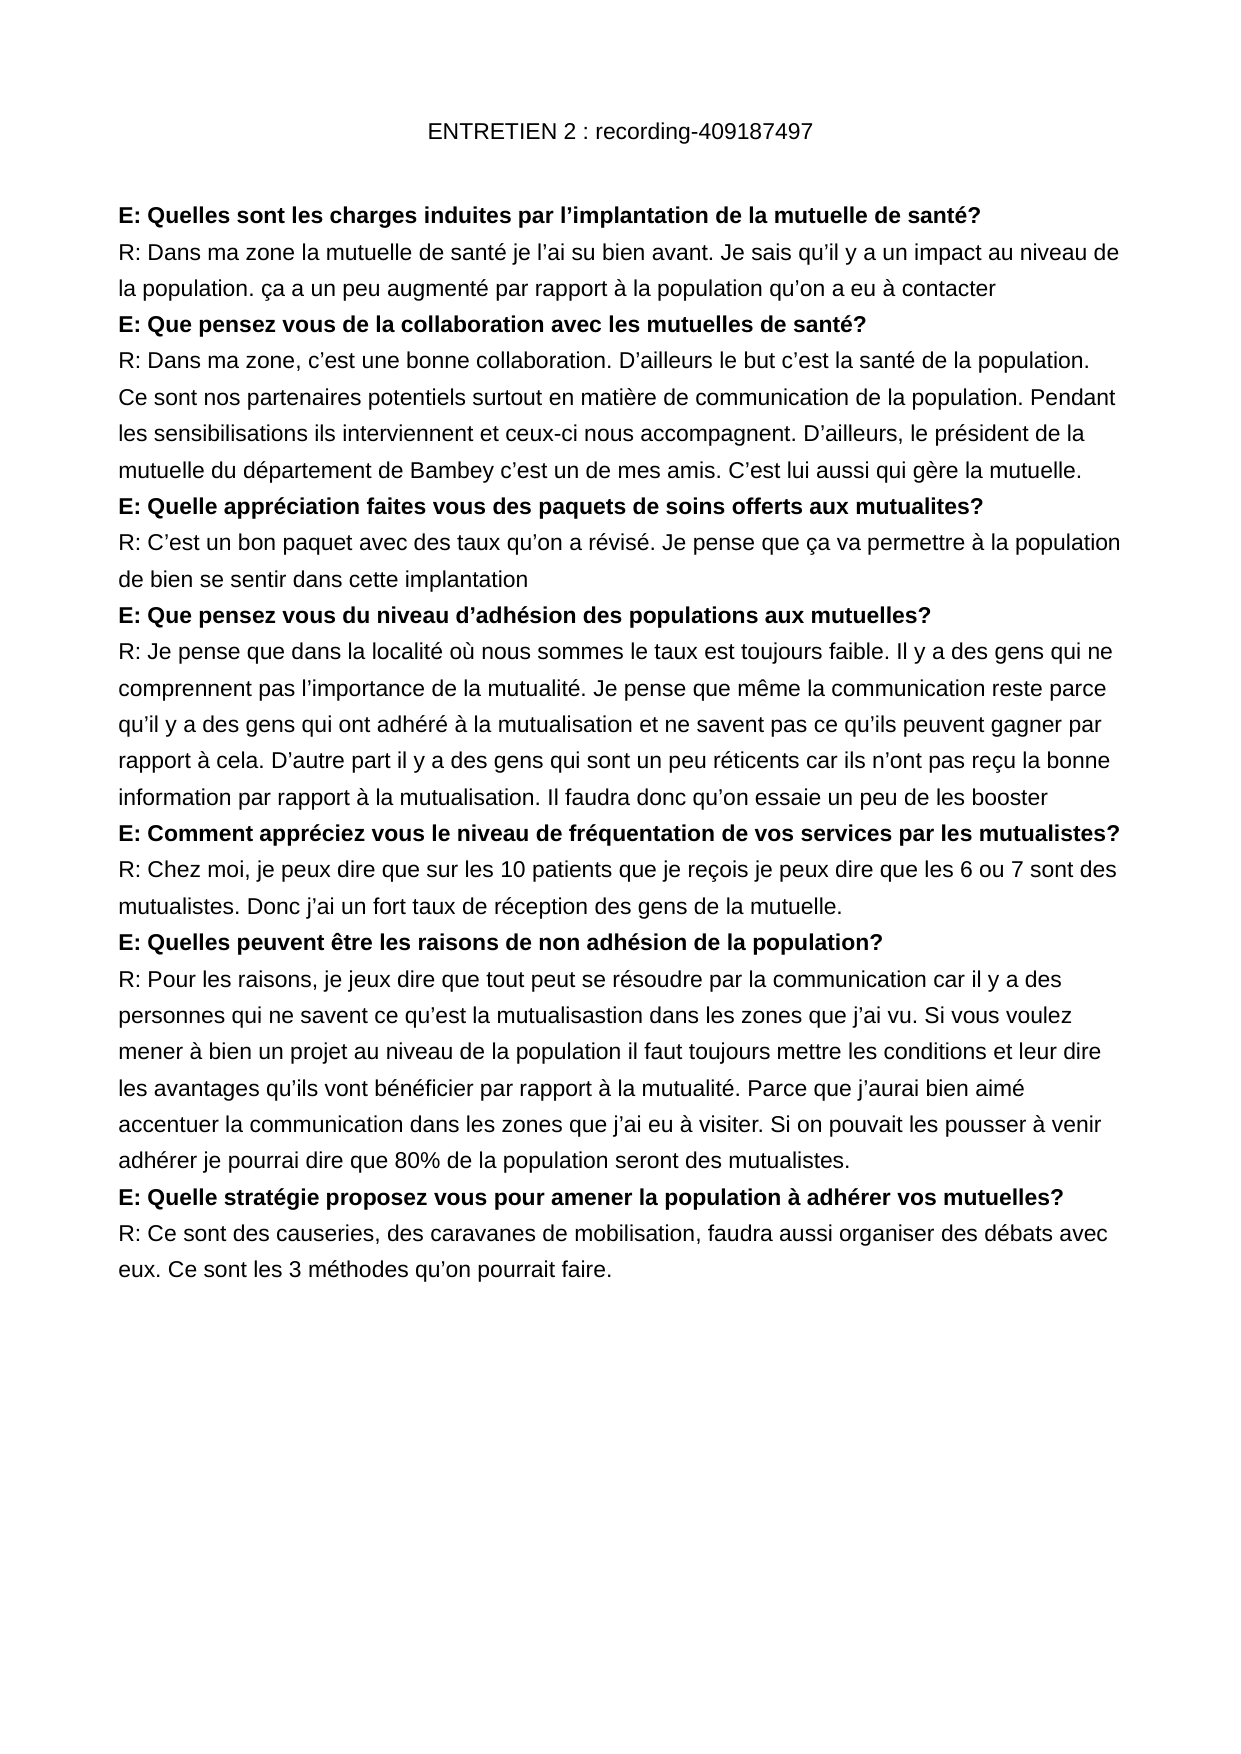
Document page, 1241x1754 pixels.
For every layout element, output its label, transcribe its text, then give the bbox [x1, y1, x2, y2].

text R: Dans ma zone, c’est une bonne collaboration. D’ailleurs le but c’est la santé de la population. Ce sont nos partenaires potentiels surtout en matière de communication de la population. Pendant les sensibilisations ils interviennent et ceux-ci nous accompagnent. D’ailleurs, le président de la mutuelle du département de Bambey c’est un de mes amis. C’est lui aussi qui gère la mutuelle. [118, 347, 1122, 483]
text R: Pour les raisons, je jeux dire que tout peut se résoudre par la communication car il y a des personnes qui ne savent ce qu’est la mutualisastion dans les zones que j’ai vu. Si vous voulez mener à bien un projet au niveau de la population il faut toujours mettre les conditions et leur dire les avantages qu’ils vont bénéficier par rapport à la mutualité. Parce que j’aurai bien aimé accentuer la communication dans les zones que j’ai eu à visiter. Si on pouvait les pousser à venir adhérer je pourrai dire que 80% de la population seront des mutualistes. [118, 966, 1122, 1174]
text E: Que pensez vous de la collaboration avec les mutuelles de santé? [118, 311, 1122, 337]
text ENTRETIEN 2 : recording-409187497 [118, 118, 1122, 144]
text R: C’est un bon paquet avec des taux qu’on a révisé. Je pense que ça va permettre à la population de bien se sentir dans cette implantation [118, 529, 1122, 592]
text R: Dans ma zone la mutuelle de santé je l’ai su bien avant. Je sais qu’il y a un impact au niveau de la population. ça a un peu augmenté par rapport à la population qu’on a eu à contacter [118, 238, 1122, 301]
text R: Je pense que dans la localité où nous sommes le taux est toujours faible. Il y a des gens qui ne comprennent pas l’importance de la mutualité. Je pense que même la communication reste parce qu’il y a des gens qui ont adhéré à la mutualisation et ne savent pas ce qu’ils peuvent gagner par rapport à cela. D’autre part il y a des gens qui sont un peu réticents car ils n’ont pas reçu la bonne information par rapport à la mutualisation. Il faudra donc qu’on essaie un peu de les booster [118, 638, 1122, 810]
text E: Quelle stratégie proposez vous pour amener la population à adhérer vos mutuelles? [118, 1184, 1122, 1210]
text E: Que pensez vous du niveau d’adhésion des populations aux mutuelles? [118, 602, 1122, 628]
text E: Quelles sont les charges induites par l’implantation de la mutuelle de santé? [118, 202, 1122, 228]
text R: Chez moi, je peux dire que sur les 10 patients que je reçois je peux dire que les 6 ou 7 sont des mutualistes. Donc j’ai un fort taux de réception des gens de la mutuelle. [118, 856, 1122, 919]
text R: Ce sont des causeries, des caravanes de mobilisation, faudra aussi organiser des débats avec eux. Ce sont les 3 méthodes qu’on pourrait faire. [118, 1220, 1122, 1283]
text E: Quelles peuvent être les raisons de non adhésion de la population? [118, 929, 1122, 956]
text E: Quelle appréciation faites vous des paquets de soins offerts aux mutualites? [118, 493, 1122, 519]
text E: Comment appréciez vous le niveau de fréquentation de vos services par les mutualistes? [118, 820, 1122, 846]
